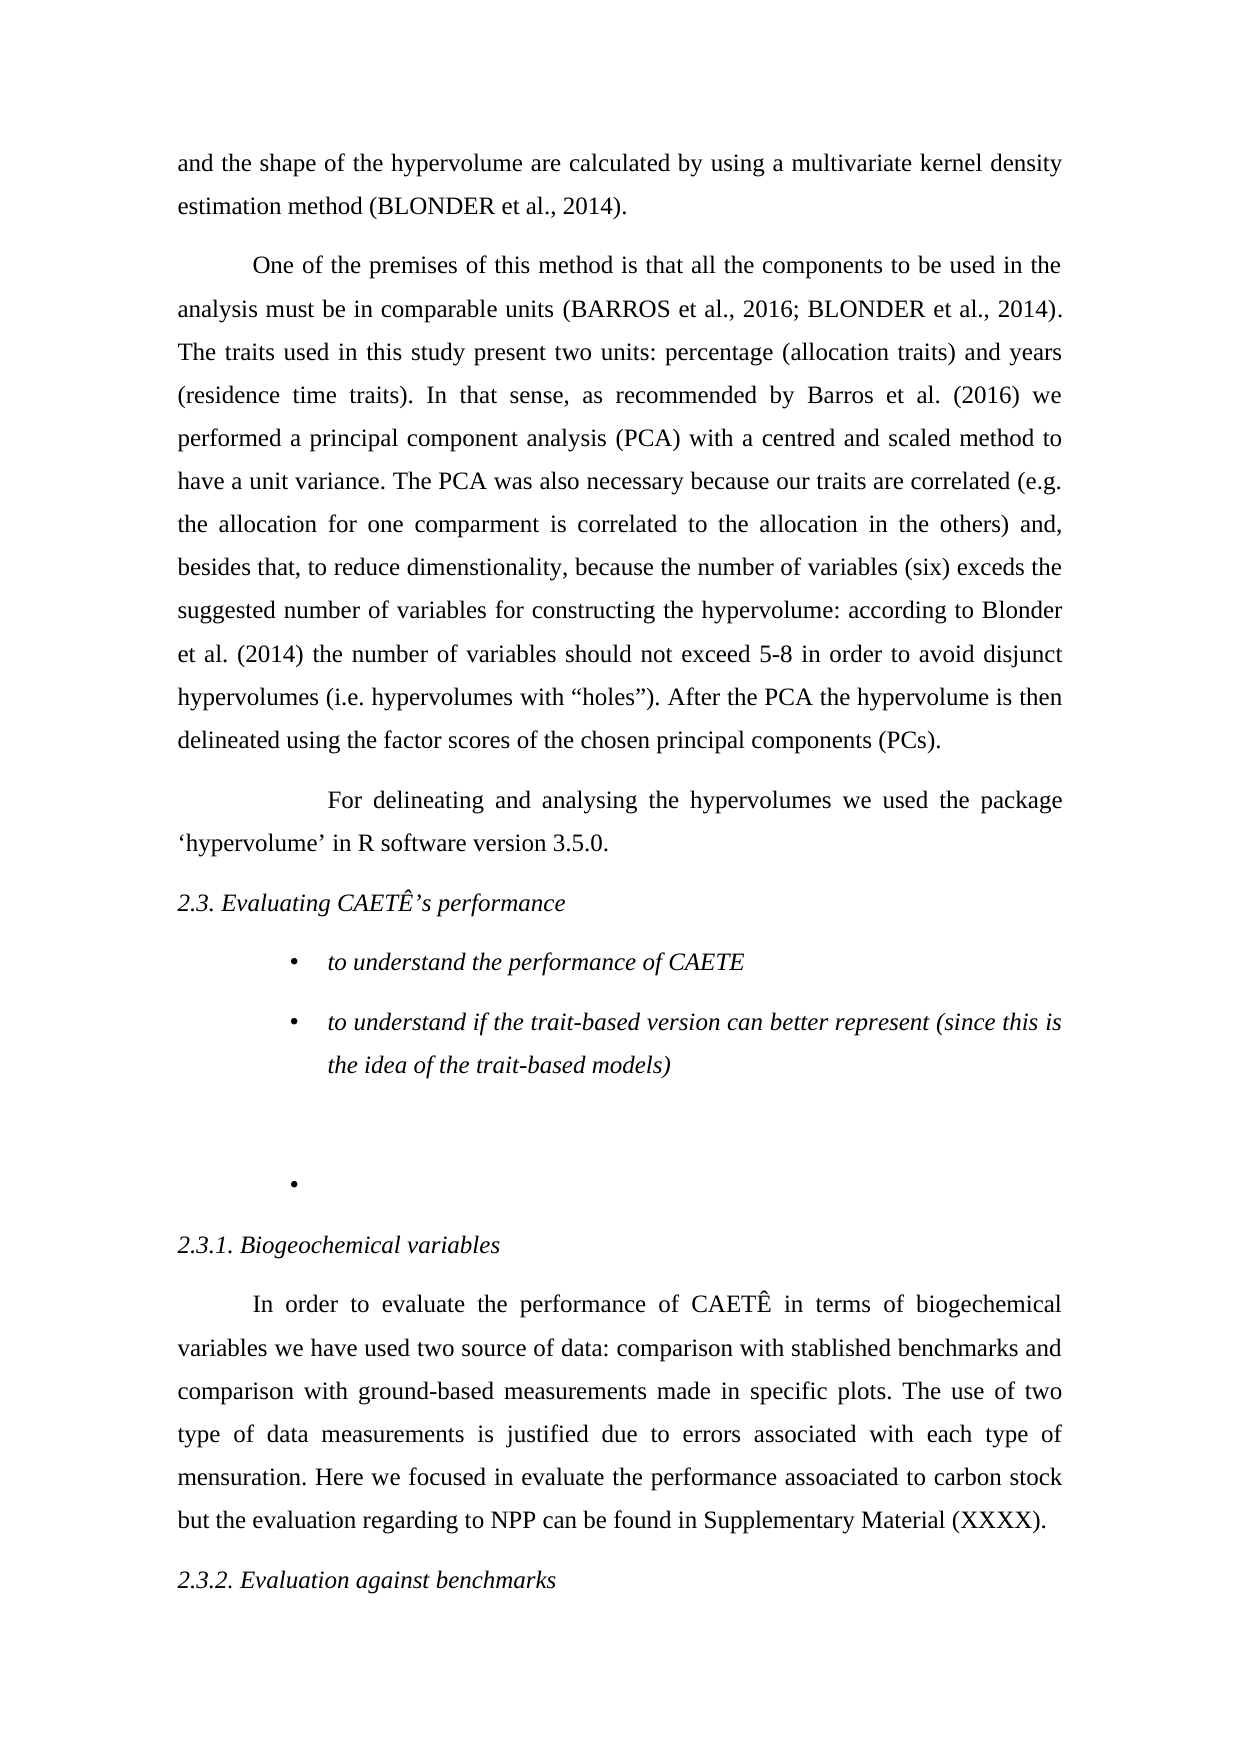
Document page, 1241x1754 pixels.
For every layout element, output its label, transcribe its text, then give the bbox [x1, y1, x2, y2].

text and the shape of the hypervolume are calculated by using a multivariate kernel density estimation method (BLONDER et al., 2014). [177, 148, 1063, 219]
text In order to evaluate the performance of CAETÊ in terms of biogechemical variables we have used two source of data: comparison with stablished benchmarks and comparison with ground-based measurements made in specific plots. The use of two type of data measurements is justified due to errors associated with each type of mensuration. Here we focused in evaluate the performance assoaciated to carbon stock but the evaluation regarding to NPP can be found in Supplementary Material (XXXX). [177, 1289, 1063, 1534]
text 2.3.1. Biogeochemical variables [177, 1230, 1063, 1258]
list to understand the performance of CAETE [290, 947, 1063, 976]
text One of the premises of this method is that all the components to be used in the analysis must be in comparable units (BARROS et al., 2016; BLONDER et al., 2014)⁠. The traits used in this study present two units: percentage (allocation traits) and years (residence time traits). In that sense, as recommended by Barros et al. (2016) we performed a principal component analysis (PCA) with a centred and scaled method to have a unit variance. The PCA was also necessary because our traits are correlated (e.g. the allocation for one comparment is correlated to the allocation in the others) and, besides that, to reduce dimenstionality, because the number of variables (six) exceds the suggested number of variables for constructing the hypervolume: according to Blonder et al. (2014) the number of variables should not exceed 5-8 in order to avoid disjunct hypervolumes (i.e. hypervolumes with “holes”). After the PCA the hypervolume is then delineated using the factor scores of the chosen principal components (PCs). [177, 251, 1063, 754]
list to understand if the trait-based version can better represent (since this is the idea of the trait-based models) [290, 1007, 1063, 1079]
text For delineating and analysing the hypervolumes we used the package ‘hypervolume’ in R software version 3.5.0. [177, 785, 1063, 857]
text 2.3. Evaluating CAETÊ’s performance [177, 888, 1063, 916]
text 2.3.2. Evaluation against benchmarks [177, 1565, 1063, 1594]
